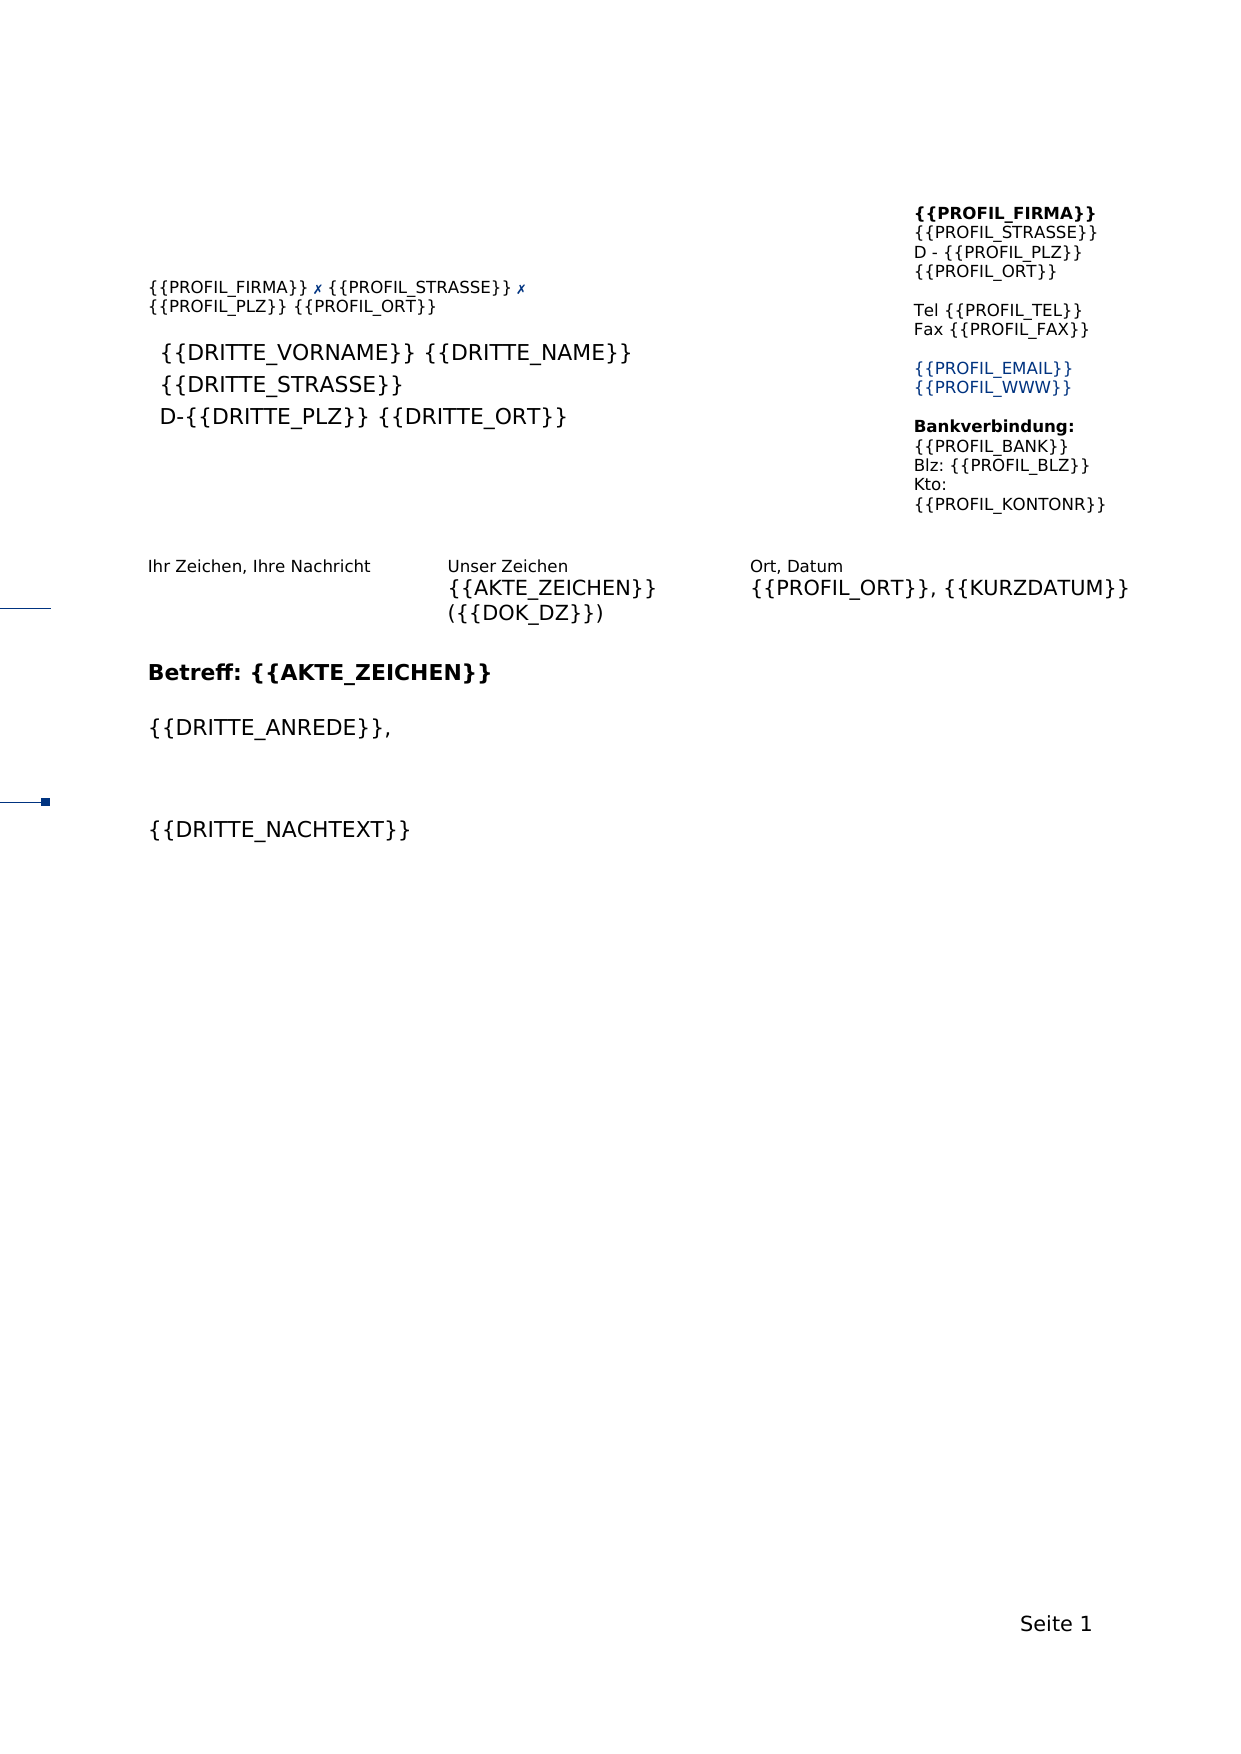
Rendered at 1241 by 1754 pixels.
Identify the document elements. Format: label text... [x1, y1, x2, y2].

text D-{{DRITTE_PLZ}} {{DRITTE_ORT}} [159, 404, 649, 429]
text {{DRITTE_ANREDE}}, [148, 715, 1092, 741]
table_header Unser Zeichen [448, 557, 750, 576]
text {{DRITTE_NACHTEXT}} [148, 817, 1092, 843]
text {{DRITTE_STRASSE}} [159, 372, 649, 398]
table_cell {{AKTE_ZEICHEN}} ({{DOK_DZ}}) [448, 576, 750, 625]
table_cell [148, 576, 447, 625]
table_header Ihr Zeichen, Ihre Nachricht [148, 557, 447, 576]
table_header Ort, Datum [750, 557, 1182, 576]
text {{PROFIL_FIRMA}}  {{PROFIL_STRASSE}}  {{PROFIL_PLZ}} {{PROFIL_ORT}} [148, 277, 649, 316]
text Betreff: {{AKTE_ZEICHEN}} [148, 660, 1092, 686]
table_cell {{PROFIL_ORT}}, {{KURZDATUM}} [750, 576, 1182, 625]
text {{DRITTE_VORNAME}} {{DRITTE_NAME}} [159, 340, 649, 366]
